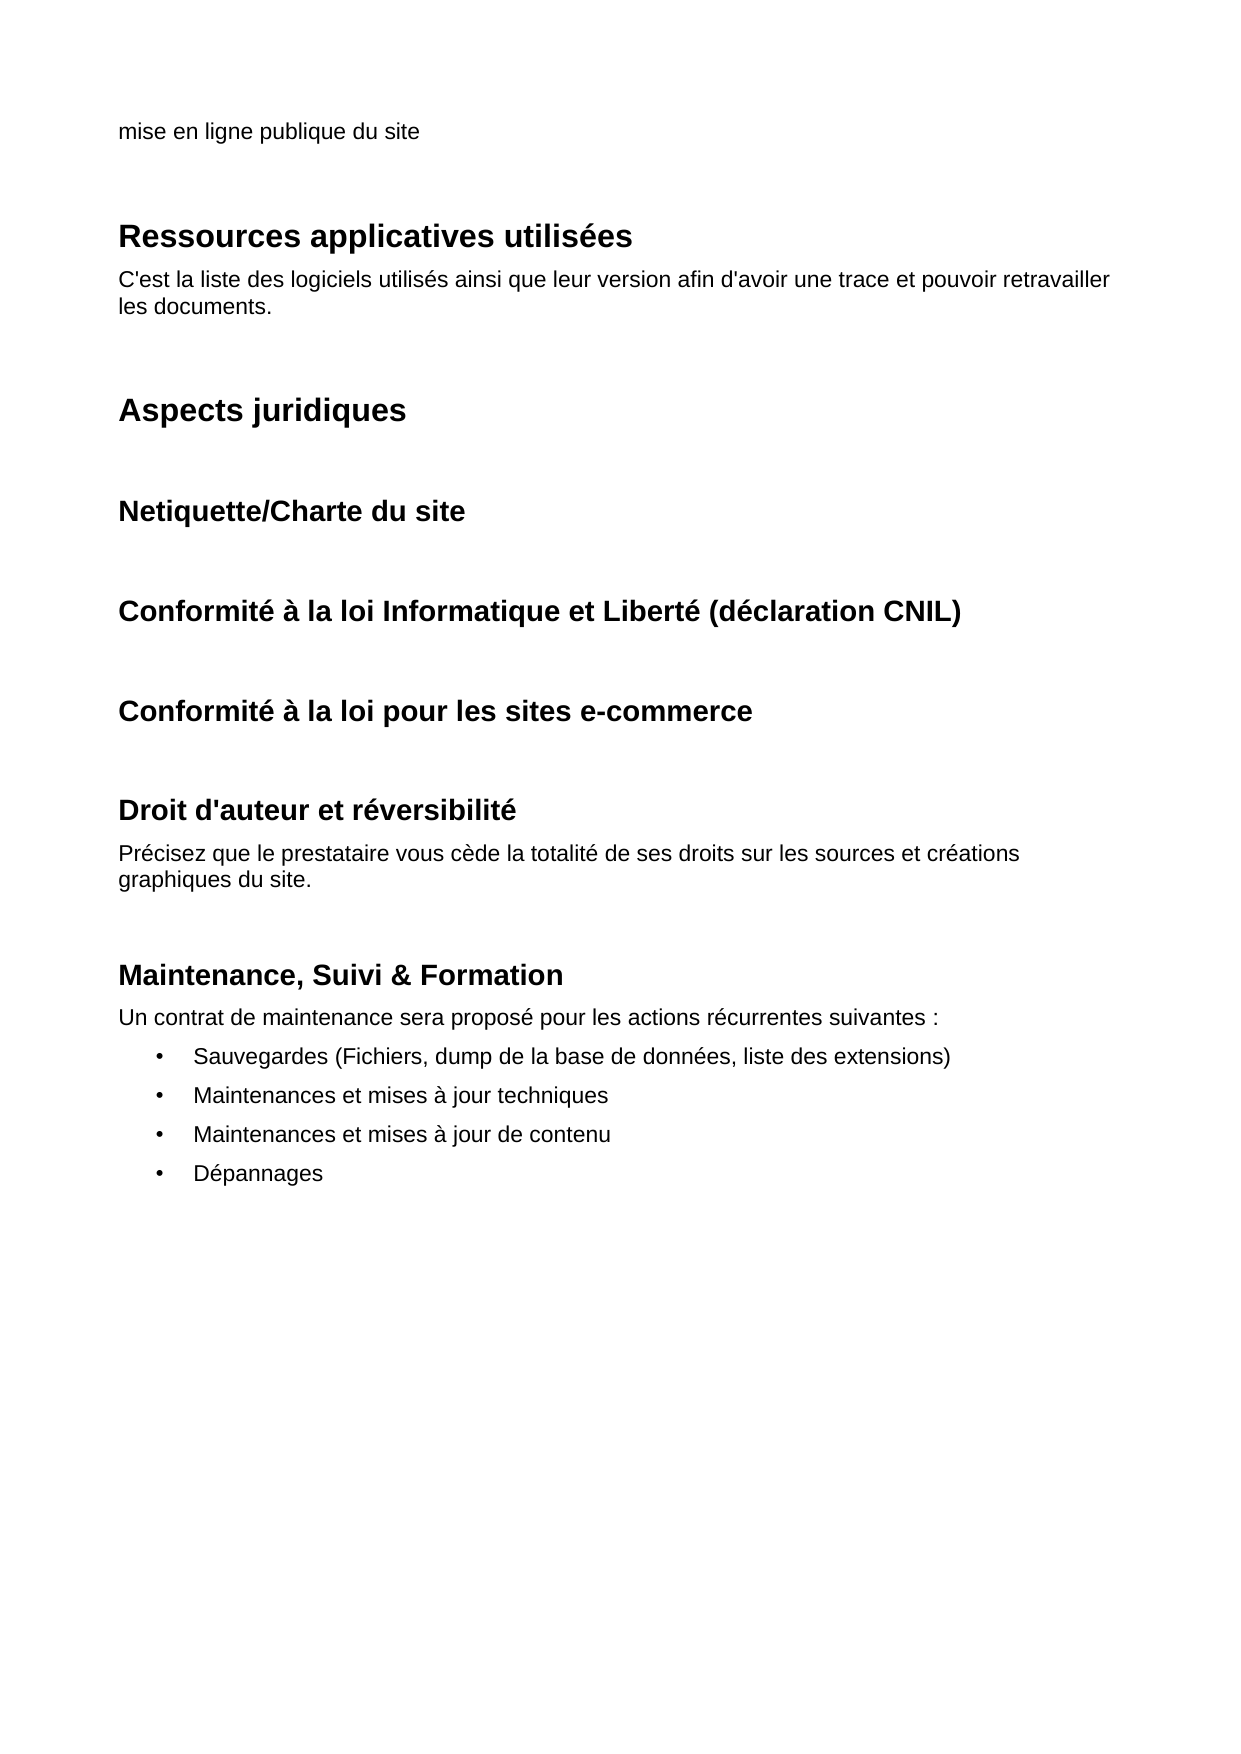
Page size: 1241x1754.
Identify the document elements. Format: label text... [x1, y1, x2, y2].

text Précisez que le prestataire vous cède la totalité de ses droits sur les sources et créations graphiques du site. [118, 839, 1122, 892]
list Dépannages [156, 1160, 1122, 1186]
subtitle Ressources applicatives utilisées [118, 217, 1122, 254]
subtitle Conformité à la loi pour les sites e-commerce [118, 693, 1122, 727]
subtitle Aspects juridiques [118, 391, 1122, 428]
text mise en ligne publique du site [118, 118, 1122, 144]
list Maintenances et mises à jour techniques [156, 1082, 1122, 1108]
list Maintenances et mises à jour de contenu [156, 1121, 1122, 1147]
subtitle Maintenance, Suivi & Formation [118, 958, 1122, 992]
subtitle Conformité à la loi Informatique et Liberté (déclaration CNIL) [118, 594, 1122, 628]
subtitle Netiquette/Charte du site [118, 494, 1122, 528]
text C'est la liste des logiciels utilisés ainsi que leur version afin d'avoir une trace et pouvoir retravailler les documents. [118, 266, 1122, 319]
list Sauvegardes (Fichiers, dump de la base de données, liste des extensions) [156, 1043, 1122, 1069]
text Un contrat de maintenance sera proposé pour les actions récurrentes suivantes : [118, 1004, 1122, 1031]
subtitle Droit d'auteur et réversibilité [118, 793, 1122, 827]
